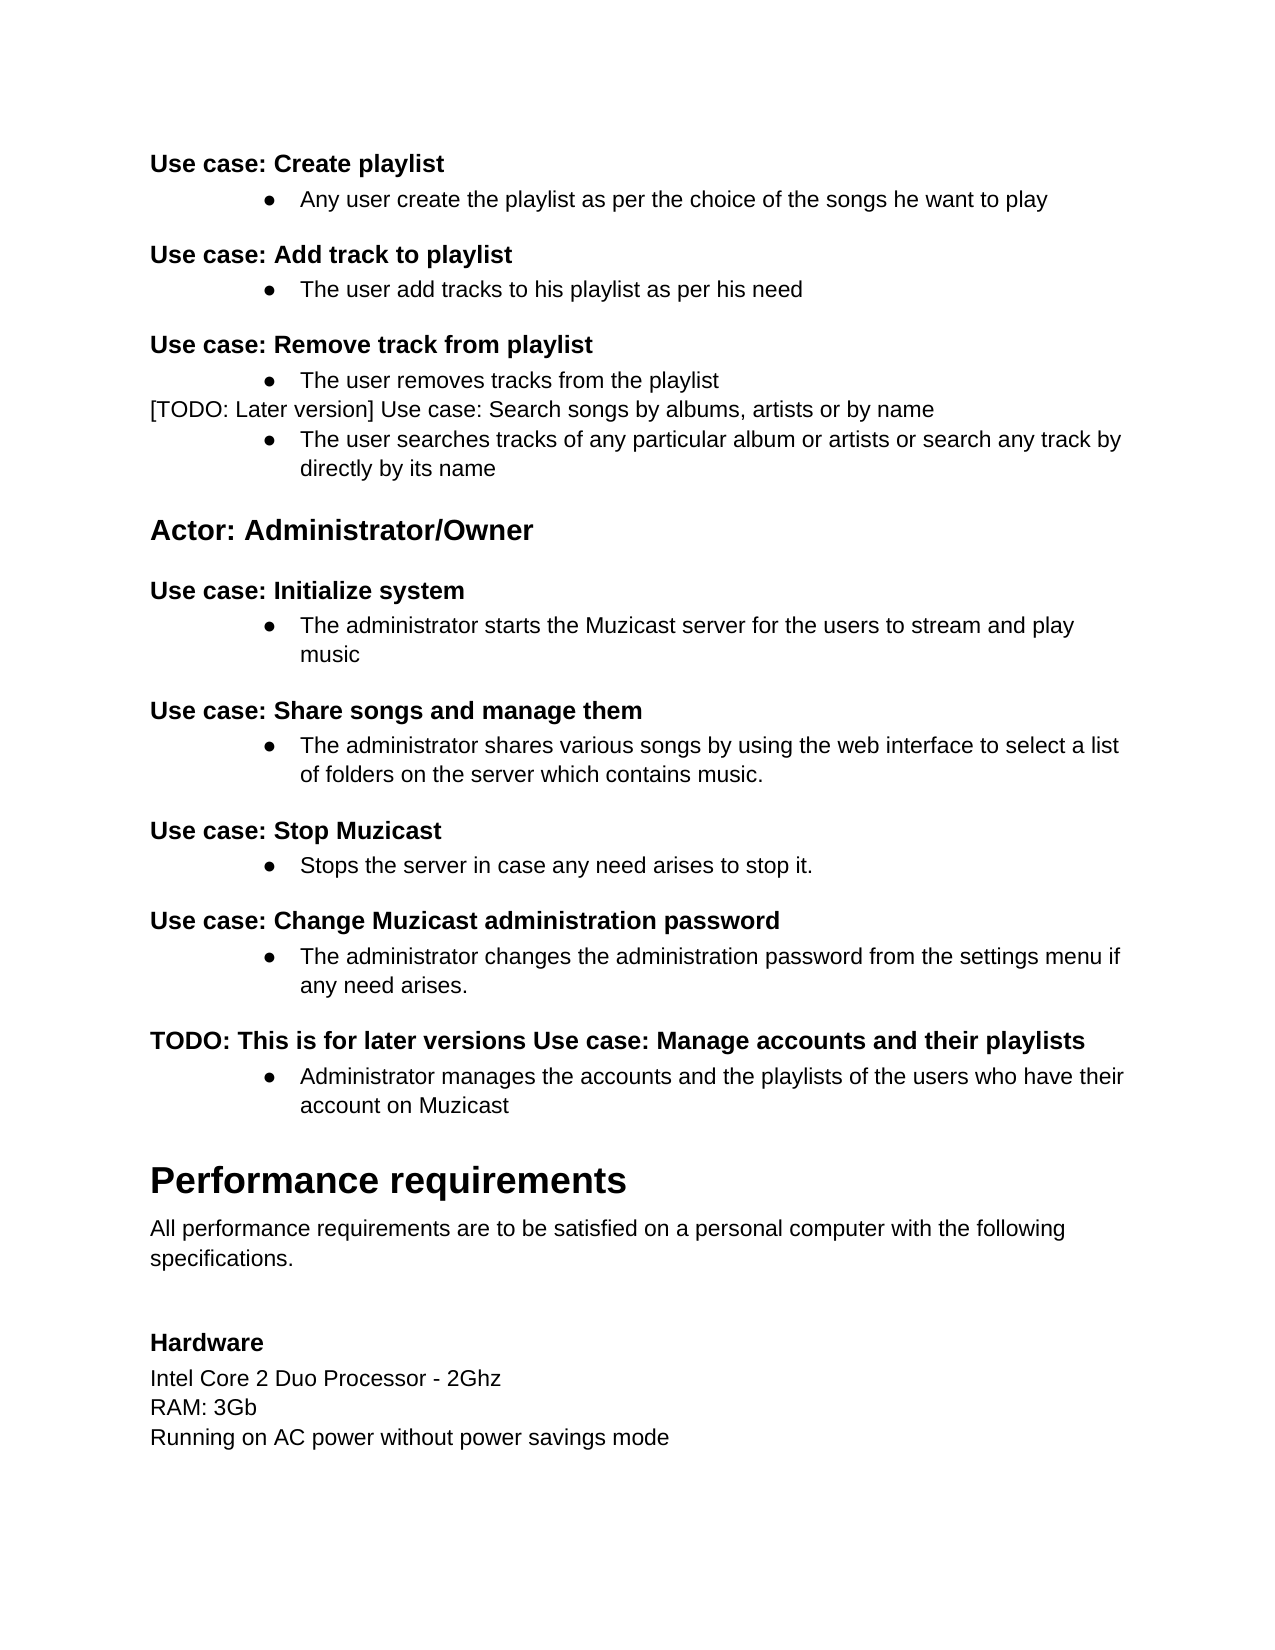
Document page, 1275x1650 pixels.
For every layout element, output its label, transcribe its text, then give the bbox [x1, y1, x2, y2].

list The administrator starts the Muzicast server for the users to stream and play music [262, 613, 1125, 668]
subtitle Use case: Create playlist [150, 150, 1125, 178]
list Stops the server in case any need arises to stop it. [262, 853, 1125, 878]
subtitle Actor: Administrator/Owner [150, 514, 1125, 547]
text RAM: 3Gb [150, 1395, 1125, 1421]
text All performance requirements are to be satisfied on a personal computer with the following specifications. [150, 1216, 1125, 1271]
list The user add tracks to his playlist as per his need [262, 277, 1125, 302]
list The user removes tracks from the playlist [262, 367, 1125, 393]
list The user searches tracks of any particular album or artists or search any track by directly by its name [262, 426, 1125, 481]
subtitle Use case: Initialize system [150, 577, 1125, 604]
text Running on AC power without power savings mode [150, 1424, 1125, 1450]
subtitle Performance requirements [150, 1160, 1125, 1202]
subtitle Use case: Change Muzicast administration password [150, 907, 1125, 935]
list The administrator shares various songs by using the web interface to select a list of folders on the server which contains music. [262, 733, 1125, 788]
text [TODO: Later version] Use case: Search songs by albums, artists or by name [150, 397, 1125, 422]
subtitle Use case: Stop Muzicast [150, 817, 1125, 844]
subtitle Hardware [150, 1329, 1125, 1357]
list Administrator manages the accounts and the playlists of the users who have their account on Muzicast [262, 1063, 1125, 1118]
subtitle Use case: Add track to playlist [150, 241, 1125, 268]
text Intel Core 2 Duo Processor - 2Ghz [150, 1366, 1125, 1391]
subtitle Use case: Remove track from playlist [150, 331, 1125, 359]
list Any user create the playlist as per the choice of the songs he want to play [262, 186, 1125, 212]
subtitle Use case: Share songs and manage them [150, 697, 1125, 724]
list The administrator changes the administration password from the settings menu if any need arises. [262, 943, 1125, 998]
subtitle TODO: This is for later versions Use case: Manage accounts and their playlists [150, 1027, 1125, 1055]
